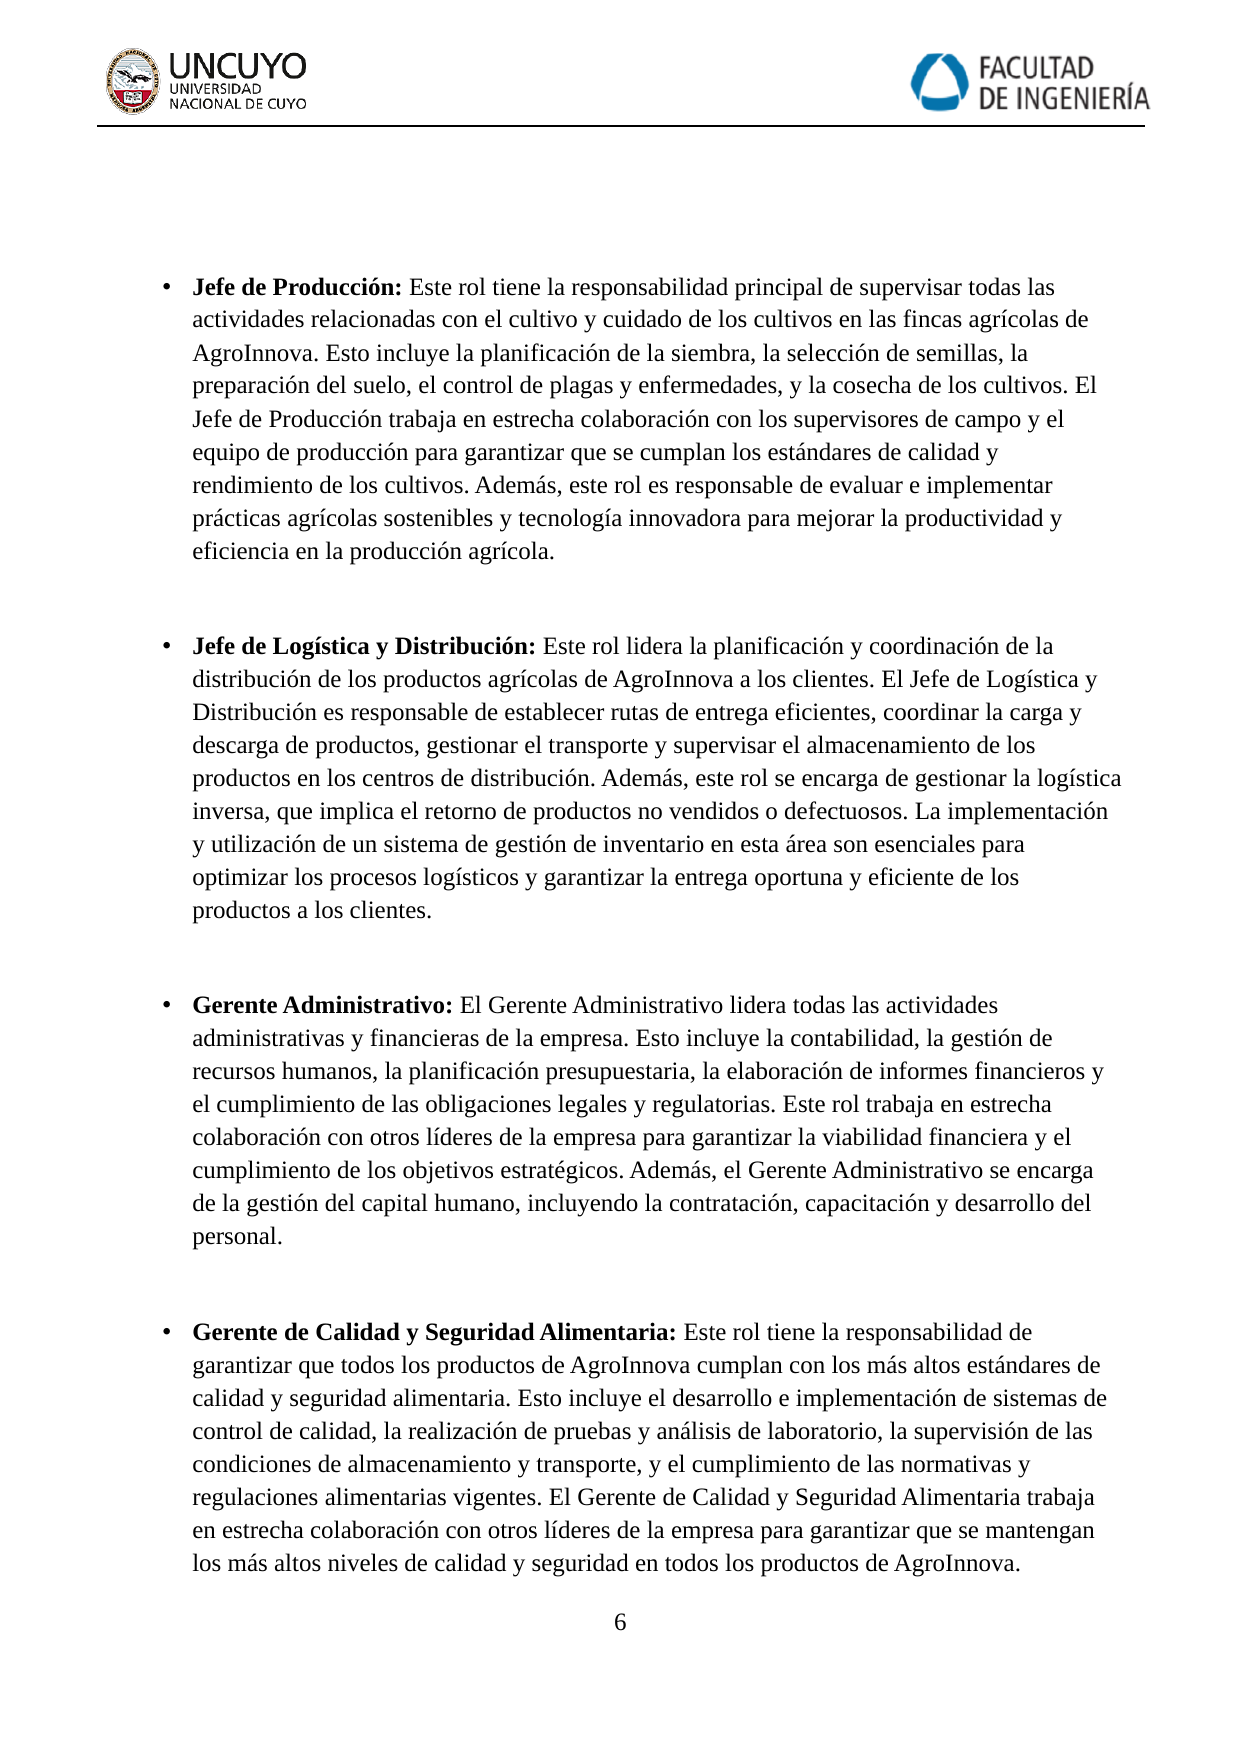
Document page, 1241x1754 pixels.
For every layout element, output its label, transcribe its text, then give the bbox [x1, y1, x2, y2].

picture [909, 43, 1157, 120]
list Gerente de Calidad y Seguridad Alimentaria: Este rol tiene la responsabilidad de garantizar que todos los productos de AgroInnova cumplan con los más altos estándares de calidad y seguridad alimentaria. Esto incluye el desarrollo e implementación de sistemas de control de calidad, la realización de pruebas y análisis de laboratorio, la supervisión de las condiciones de almacenamiento y transporte, y el cumplimiento de las normativas y regulaciones alimentarias vigentes. El Gerente de Calidad y Seguridad Alimentaria trabaja en estrecha colaboración con otros líderes de la empresa para garantizar que se mantengan los más altos niveles de calidad y seguridad en todos los productos de AgroInnova. [162, 1317, 1122, 1577]
list Jefe de Logística y Distribución: Este rol lidera la planificación y coordinación de la distribución de los productos agrícolas de AgroInnova a los clientes. El Jefe de Logística y Distribución es responsable de establecer rutas de entrega eficientes, coordinar la carga y descarga de productos, gestionar el transporte y supervisar el almacenamiento de los productos en los centros de distribución. Además, este rol se encarga de gestionar la logística inversa, que implica el retorno de productos no vendidos o defectuosos. La implementación y utilización de un sistema de gestión de inventario en esta área son esenciales para optimizar los procesos logísticos y garantizar la entrega oportuna y eficiente de los productos a los clientes. [162, 631, 1122, 924]
list Gerente Administrativo: El Gerente Administrativo lidera todas las actividades administrativas y financieras de la empresa. Esto incluye la contabilidad, la gestión de recursos humanos, la planificación presupuestaria, la elaboración de informes financieros y el cumplimiento de las obligaciones legales y regulatorias. Este rol trabaja en estrecha colaboración con otros líderes de la empresa para garantizar la viabilidad financiera y el cumplimiento de los objetivos estratégicos. Además, el Gerente Administrativo se encarga de la gestión del capital humano, incluyendo la contratación, capacitación y desarrollo del personal. [162, 990, 1122, 1250]
picture [101, 43, 317, 118]
list Jefe de Producción: Este rol tiene la responsabilidad principal de supervisar todas las actividades relacionadas con el cultivo y cuidado de los cultivos en las fincas agrícolas de AgroInnova. Esto incluye la planificación de la siembra, la selección de semillas, la preparación del suelo, el control de plagas y enfermedades, y la cosecha de los cultivos. El Jefe de Producción trabaja en estrecha colaboración con los supervisores de campo y el equipo de producción para garantizar que se cumplan los estándares de calidad y rendimiento de los cultivos. Además, este rol es responsable de evaluar e implementar prácticas agrícolas sostenibles y tecnología innovadora para mejorar la productividad y eficiencia en la producción agrícola. [162, 272, 1122, 564]
